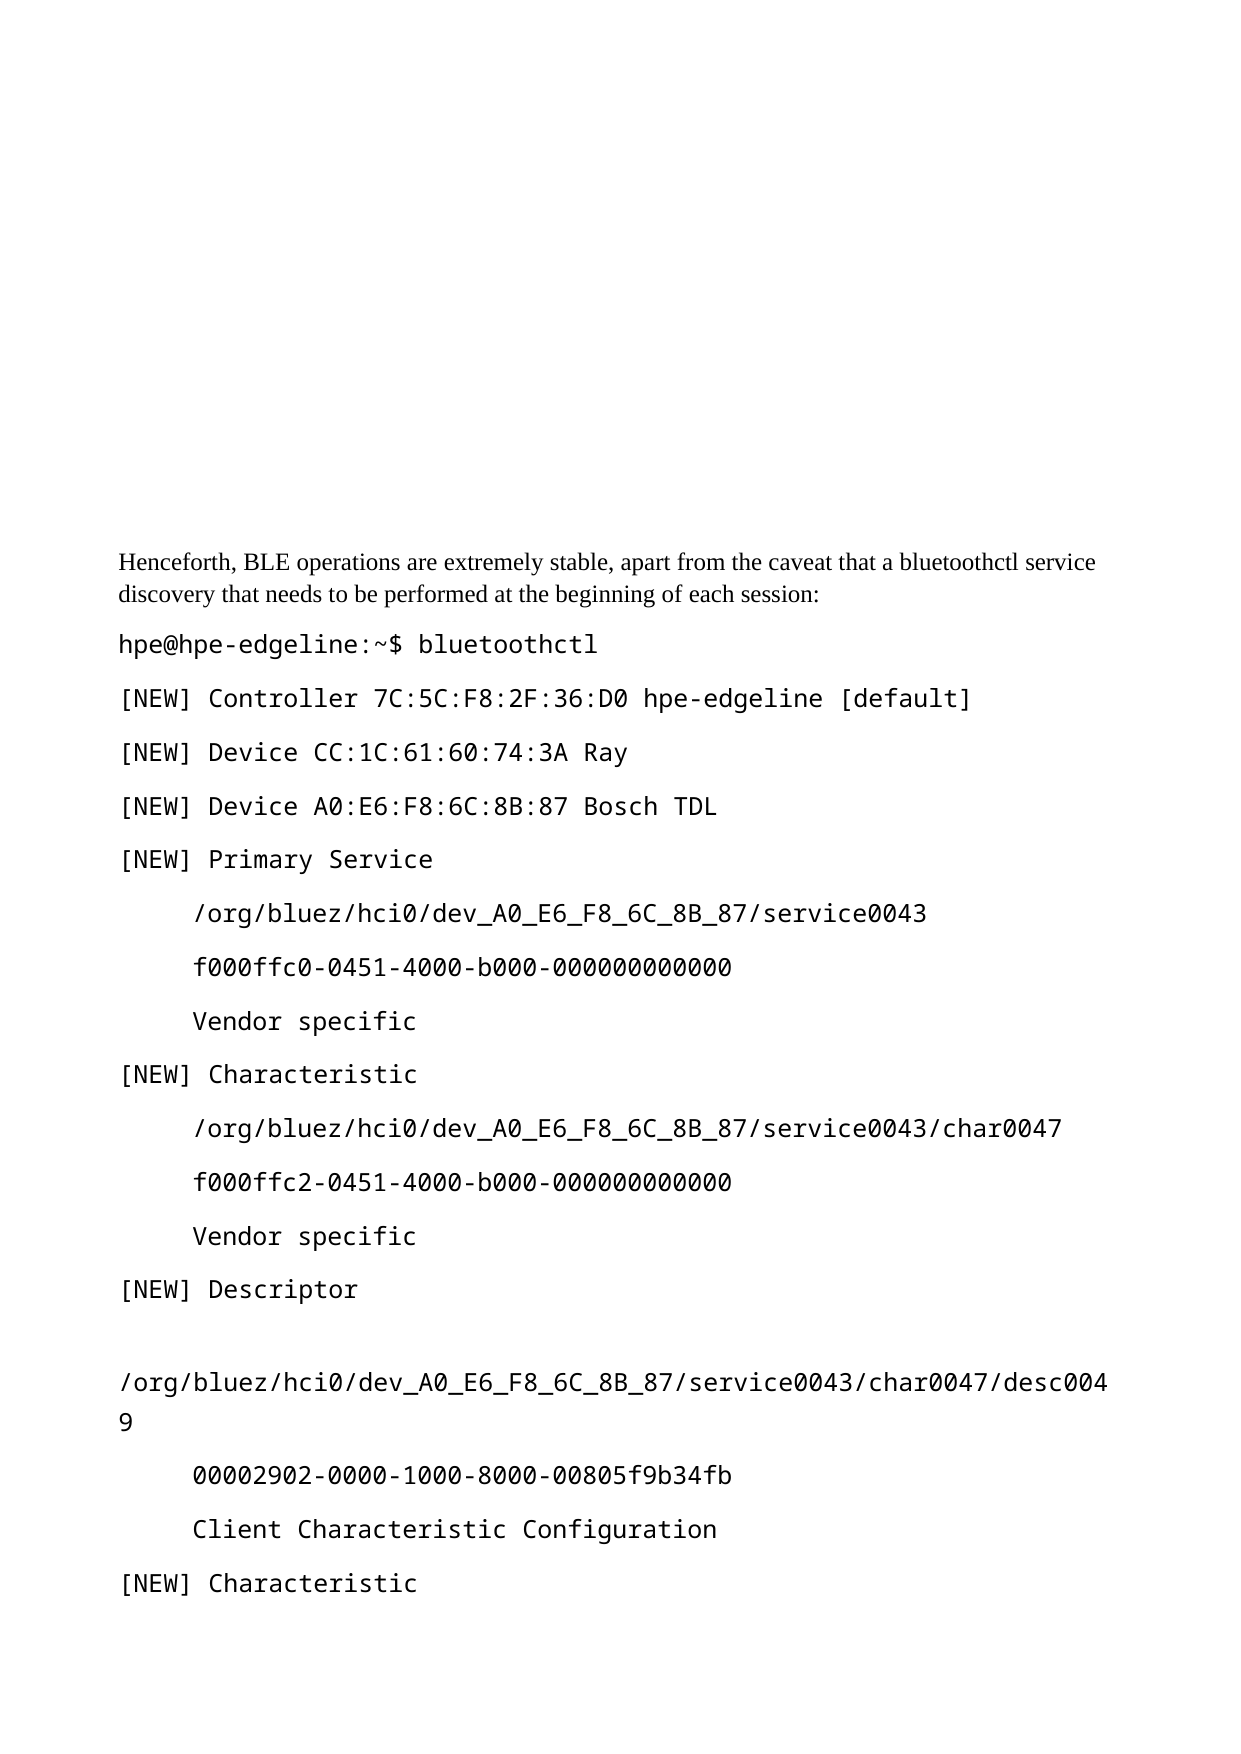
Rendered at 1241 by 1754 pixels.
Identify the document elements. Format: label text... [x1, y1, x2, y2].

text [NEW] Primary Service [118, 842, 1122, 876]
text /org/bluez/hci0/dev_A0_E6_F8_6C_8B_87/service0043/char0047/desc0049 [118, 1326, 1122, 1438]
text /org/bluez/hci0/dev_A0_E6_F8_6C_8B_87/service0043/char0047 [118, 1111, 1122, 1145]
text [NEW] Characteristic [118, 1057, 1122, 1091]
text f000ffc0-0451-4000-b000-000000000000 [118, 950, 1122, 984]
text hpe@hpe-edgeline:~$ bluetoothctl [118, 627, 1122, 661]
text [NEW] Device A0:E6:F8:6C:8B:87 Bosch TDL [118, 788, 1122, 822]
text [NEW] Descriptor [118, 1272, 1122, 1306]
text [NEW] Characteristic [118, 1566, 1122, 1599]
text [NEW] Controller 7C:5C:F8:2F:36:D0 hpe-edgeline [default] [118, 681, 1122, 715]
text 00002902-0000-1000-8000-00805f9b34fb [118, 1458, 1122, 1492]
text Henceforth, BLE operations are extremely stable, apart from the caveat that a bluetoothctl service discovery that needs to be performed at the beginning of each session: [118, 547, 1122, 608]
text f000ffc2-0451-4000-b000-000000000000 [118, 1165, 1122, 1199]
text Client Characteristic Configuration [118, 1512, 1122, 1546]
text Vendor specific [118, 1003, 1122, 1037]
text /org/bluez/hci0/dev_A0_E6_F8_6C_8B_87/service0043 [118, 896, 1122, 930]
text [NEW] Device CC:1C:61:60:74:3A Ray [118, 735, 1122, 769]
text Vendor specific [118, 1218, 1122, 1252]
